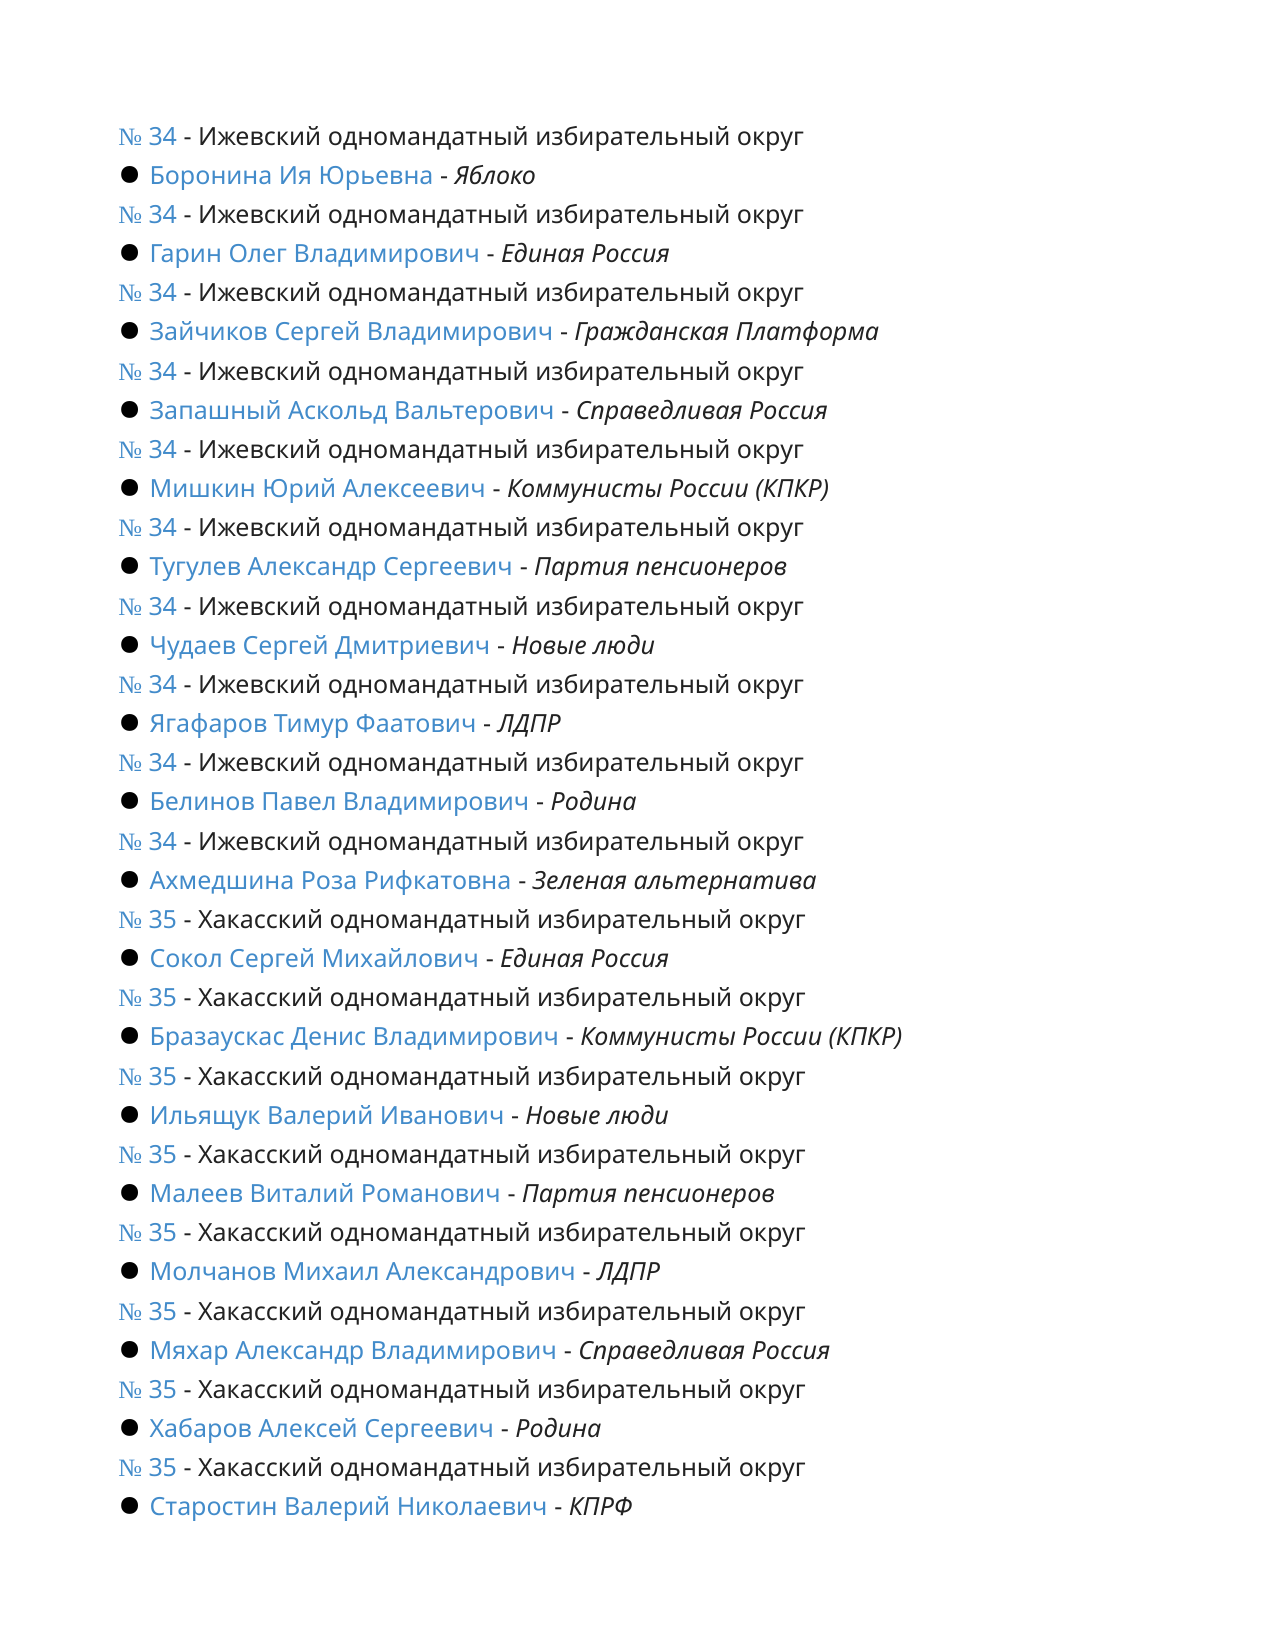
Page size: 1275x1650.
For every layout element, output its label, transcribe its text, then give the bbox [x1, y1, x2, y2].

text № 34 - Ижевский одномандатный избирательный округ [118, 431, 1157, 466]
text № 34 - Ижевский одномандатный избирательный округ [118, 823, 1157, 857]
text № 35 - Хакасский одномандатный избирательный округ [118, 1450, 1157, 1484]
text № 34 - Ижевский одномандатный избирательный округ [118, 745, 1157, 779]
list Мяхар Александр Владимирович - Справедливая Россия [120, 1332, 1157, 1366]
list Запашный Аскольд Вальтерович - Справедливая Россия [120, 392, 1157, 426]
text № 34 - Ижевский одномандатный избирательный округ [118, 353, 1157, 387]
list Старостин Валерий Николаевич - КПРФ [120, 1489, 1157, 1523]
list Молчанов Михаил Александрович - ЛДПР [120, 1254, 1157, 1288]
list Ягафаров Тимур Фаатович - ЛДПР [120, 706, 1157, 740]
list Мишкин Юрий Алексеевич - Коммунисты России (КПКР) [120, 471, 1157, 505]
text № 34 - Ижевский одномандатный избирательный округ [118, 196, 1157, 231]
text № 35 - Хакасский одномандатный избирательный округ [118, 1215, 1157, 1249]
list Ахмедшина Роза Рифкатовна - Зеленая альтернатива [120, 862, 1157, 896]
text № 34 - Ижевский одномандатный избирательный округ [118, 510, 1157, 544]
list Сокол Сергей Михайлович - Единая Россия [120, 941, 1157, 975]
text № 35 - Хакасский одномандатный избирательный округ [118, 980, 1157, 1014]
list Боронина Ия Юрьевна - Яблоко [120, 157, 1157, 191]
text № 35 - Хакасский одномандатный избирательный округ [118, 1058, 1157, 1092]
list Белинов Павел Владимирович - Родина [120, 784, 1157, 818]
text № 34 - Ижевский одномандатный избирательный округ [118, 666, 1157, 701]
list Гарин Олег Владимирович - Единая Россия [120, 236, 1157, 270]
text № 35 - Хакасский одномандатный избирательный округ [118, 1293, 1157, 1327]
text № 35 - Хакасский одномандатный избирательный округ [118, 1136, 1157, 1171]
list Хабаров Алексей Сергеевич - Родина [120, 1411, 1157, 1445]
list Малеев Виталий Романович - Партия пенсионеров [120, 1176, 1157, 1210]
text № 35 - Хакасский одномандатный избирательный округ [118, 901, 1157, 936]
list Чудаев Сергей Дмитриевич - Новые люди [120, 627, 1157, 661]
list Тугулев Александр Сергеевич - Партия пенсионеров [120, 549, 1157, 583]
list Бразаускас Денис Владимирович - Коммунисты России (КПКР) [120, 1019, 1157, 1053]
list Ильящук Валерий Иванович - Новые люди [120, 1097, 1157, 1131]
text № 34 - Ижевский одномандатный избирательный округ [118, 118, 1157, 152]
text № 34 - Ижевский одномандатный избирательный округ [118, 275, 1157, 309]
text № 35 - Хакасский одномандатный избирательный округ [118, 1371, 1157, 1406]
list Зайчиков Сергей Владимирович - Гражданская Платформа [120, 314, 1157, 348]
text № 34 - Ижевский одномандатный избирательный округ [118, 588, 1157, 622]
